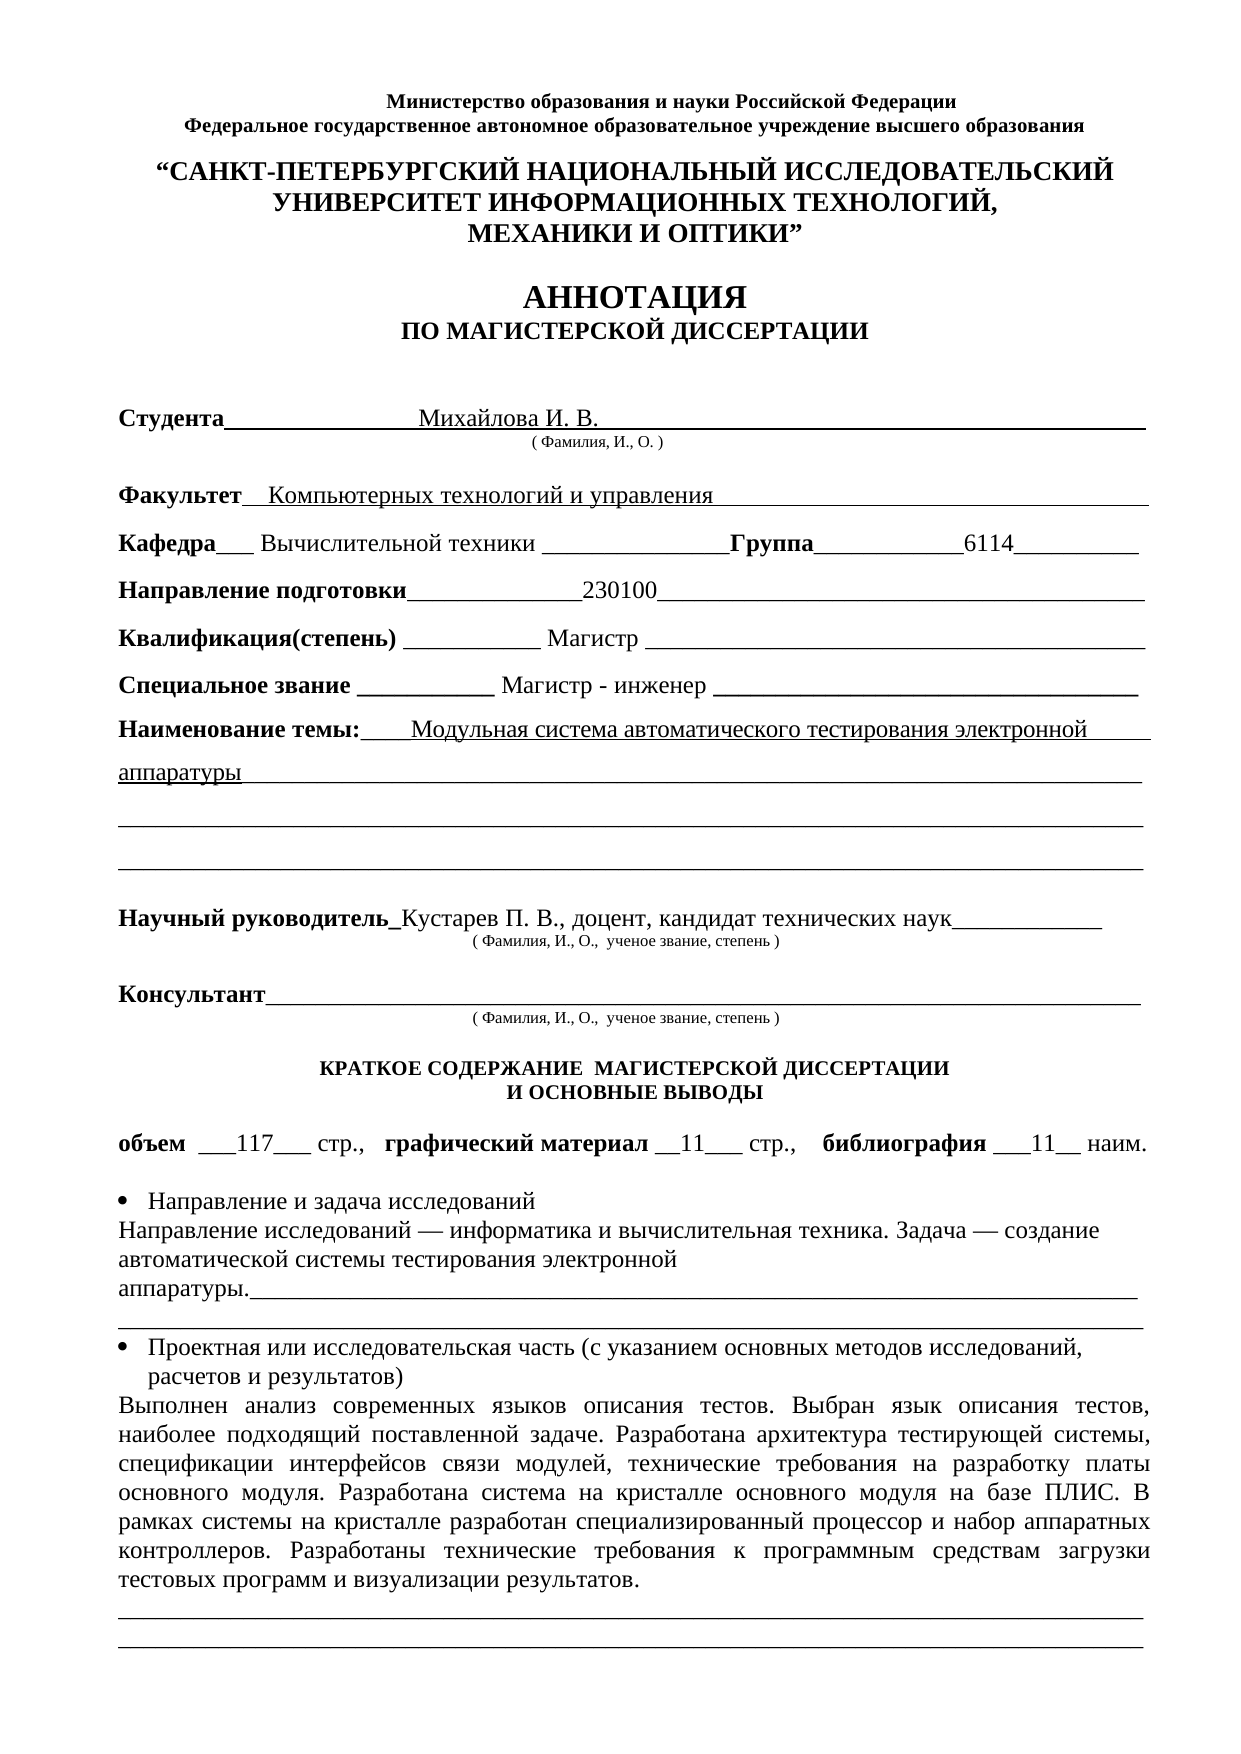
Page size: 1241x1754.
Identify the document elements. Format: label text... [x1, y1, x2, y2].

list Проектная или исследовательская часть (с указанием основных методов исследований, расчетов и результатов) [118, 1331, 1152, 1389]
text ( Фамилия, И., О., ученое звание, степень ) [118, 1008, 1152, 1027]
text Направление подготовки______________230100_______________________________________ [118, 575, 1152, 604]
text Наименование темы:____Модульная система автоматического тестирования электронной аппаратуры__________________________________________________________________________________________________________________________________________________________ [118, 714, 1152, 830]
text Консультант______________________________________________________________________ [118, 979, 1152, 1008]
list Направление и задача исследований [118, 1186, 1152, 1215]
text “САНКТ-ПЕТЕРБУРГСКИЙ НАЦИОНАЛЬНЫЙ ИССЛЕДОВАТЕЛЬСКИЙ УНИВЕРСИТЕТ ИНФОРМАЦИОННЫХ ТЕХНОЛОГИЙ, [118, 155, 1152, 217]
text Научный руководитель_Кустарев П. В., доцент, кандидат технических наук____________ [118, 902, 1152, 932]
text КРАТКОЕ СОДЕРЖАНИЕ МАГИСТЕРСКОЙ ДИССЕРТАЦИИ [118, 1056, 1152, 1080]
text Студента Михайлова И. В. [118, 403, 1152, 432]
title Министерство образования и науки Российской Федерации Федеральное государственное автономное образовательное учреждение высшего образования [118, 89, 1152, 137]
text Факультет Компьютерных технологий и управления [118, 480, 1152, 509]
text Направление исследований — информатика и вычислительная техника. Задача — создание автоматической системы тестирования электронной аппаратуры._______________________________________________________________________ [118, 1215, 1152, 1302]
text Выполнен анализ современных языков описания тестов. Выбран язык описания тестов, наиболее подходящий поставленной задаче. Разработана архитектура тестирующей системы, спецификации интерфейсов связи модулей, технические требования на разработку платы основного модуля. Разработана система на кристалле основного модуля на базе ПЛИС. В рамках системы на кристалле разработан специализированный процессор и набор аппаратных контроллеров. Разработаны технические требования к программным средствам загрузки тестовых программ и визуализации результатов. [118, 1389, 1152, 1593]
text __________________________________________________________________________________ [118, 1622, 1152, 1651]
text ( Фамилия, И., О. ) [118, 432, 1152, 451]
text __________________________________________________________________________________ [118, 1593, 1152, 1622]
text МЕХАНИКИ И ОПТИКИ” [118, 217, 1152, 248]
text Квалификация(степень) ___________ Магистр ________________________________________ [118, 623, 1152, 652]
text Кафедра___ Вычислительной техники _______________Группа____________6114__________ [118, 527, 1152, 556]
text АННОТАЦИЯ [118, 277, 1152, 316]
text объем ___117___ стр., графический материал __11___ стр., библиография ___11__ наим. [118, 1128, 1152, 1157]
text ПО МАГИСТЕРСКОЙ ДИССЕРТАЦИИ [118, 316, 1152, 345]
text __________________________________________________________________________________ [118, 1302, 1152, 1331]
text И ОСНОВНЫЕ ВЫВОДЫ [118, 1080, 1152, 1104]
text __________________________________________________________________________________ [118, 844, 1152, 873]
text Специальное звание ___________ Магистр - инженер __________________________________ [118, 670, 1152, 699]
text ( Фамилия, И., О., ученое звание, степень ) [118, 932, 1152, 950]
